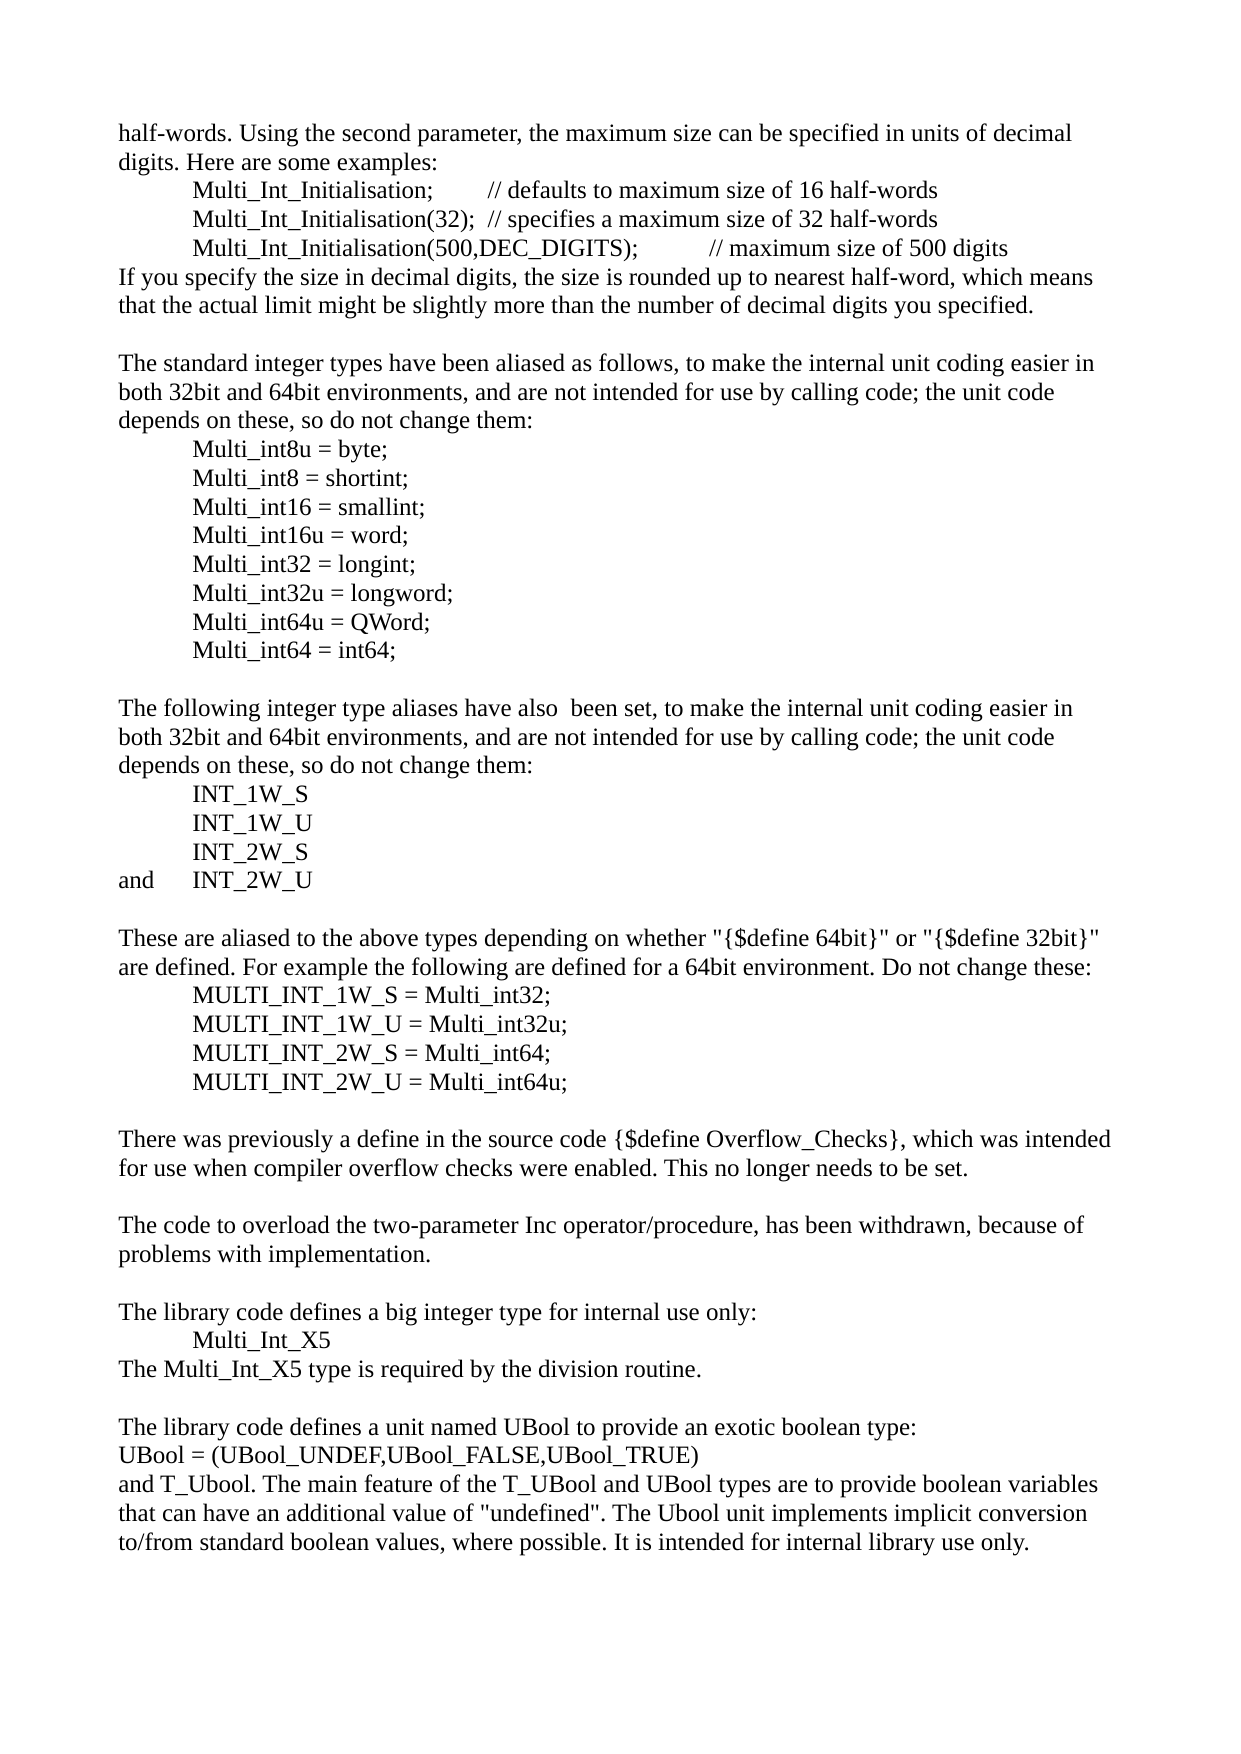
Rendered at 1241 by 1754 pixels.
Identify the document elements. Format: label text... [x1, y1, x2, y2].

text Multi_int64u = QWord; [118, 607, 1122, 636]
text Multi_Int_Initialisation(32); // specifies a maximum size of 32 half-words [118, 204, 1122, 233]
text The code to overload the two-parameter Inc operator/procedure, has been withdrawn, because of problems with implementation. [118, 1211, 1122, 1268]
text Multi_Int_Initialisation(500,DEC_DIGITS); // maximum size of 500 digits [118, 233, 1122, 262]
text There was previously a define in the source code {$define Overflow_Checks}, which was intended for use when compiler overflow checks were enabled. This no longer needs to be set. [118, 1124, 1122, 1182]
text MULTI_INT_2W_U = Multi_int64u; [118, 1067, 1122, 1096]
text Multi_int8u = byte; [118, 434, 1122, 463]
text Multi_int32 = longint; [118, 549, 1122, 578]
text MULTI_INT_1W_U = Multi_int32u; [118, 1009, 1122, 1038]
text The library code defines a unit named UBool to provide an exotic boolean type: [118, 1412, 1122, 1441]
text Multi_int16u = word; [118, 521, 1122, 549]
text and T_Ubool. The main feature of the T_UBool and UBool types are to provide boolean variables that can have an additional value of "undefined". The Ubool unit implements implicit conversion to/from standard boolean values, where possible. It is intended for internal library use only. [118, 1469, 1122, 1556]
text INT_1W_S [118, 779, 1122, 808]
text half-words. Using the second parameter, the maximum size can be specified in units of decimal digits. Here are some examples: [118, 118, 1122, 176]
text Multi_Int_Initialisation; // defaults to maximum size of 16 half-words [118, 176, 1122, 204]
text Multi_Int_X5 [118, 1326, 1122, 1354]
text MULTI_INT_1W_S = Multi_int32; [118, 981, 1122, 1009]
text The standard integer types have been aliased as follows, to make the internal unit coding easier in both 32bit and 64bit environments, and are not intended for use by calling code; the unit code depends on these, so do not change them: [118, 348, 1122, 434]
text Multi_int8 = shortint; [118, 463, 1122, 492]
text INT_2W_S [118, 837, 1122, 866]
text The Multi_Int_X5 type is required by the division routine. [118, 1354, 1122, 1383]
text INT_1W_U [118, 808, 1122, 837]
text If you specify the size in decimal digits, the size is rounded up to nearest half-word, which means that the actual limit might be slightly more than the number of decimal digits you specified. [118, 262, 1122, 319]
text UBool = (UBool_UNDEF,UBool_FALSE,UBool_TRUE) [118, 1441, 1122, 1469]
text Multi_int16 = smallint; [118, 492, 1122, 521]
text These are aliased to the above types depending on whether "{$define 64bit}" or "{$define 32bit}" are defined. For example the following are defined for a 64bit environment. Do not change these: [118, 923, 1122, 981]
text The following integer type aliases have also been set, to make the internal unit coding easier in both 32bit and 64bit environments, and are not intended for use by calling code; the unit code depends on these, so do not change them: [118, 693, 1122, 779]
text MULTI_INT_2W_S = Multi_int64; [118, 1038, 1122, 1067]
text The library code defines a big integer type for internal use only: [118, 1297, 1122, 1326]
text and INT_2W_U [118, 866, 1122, 894]
text Multi_int64 = int64; [118, 636, 1122, 664]
text Multi_int32u = longword; [118, 578, 1122, 607]
